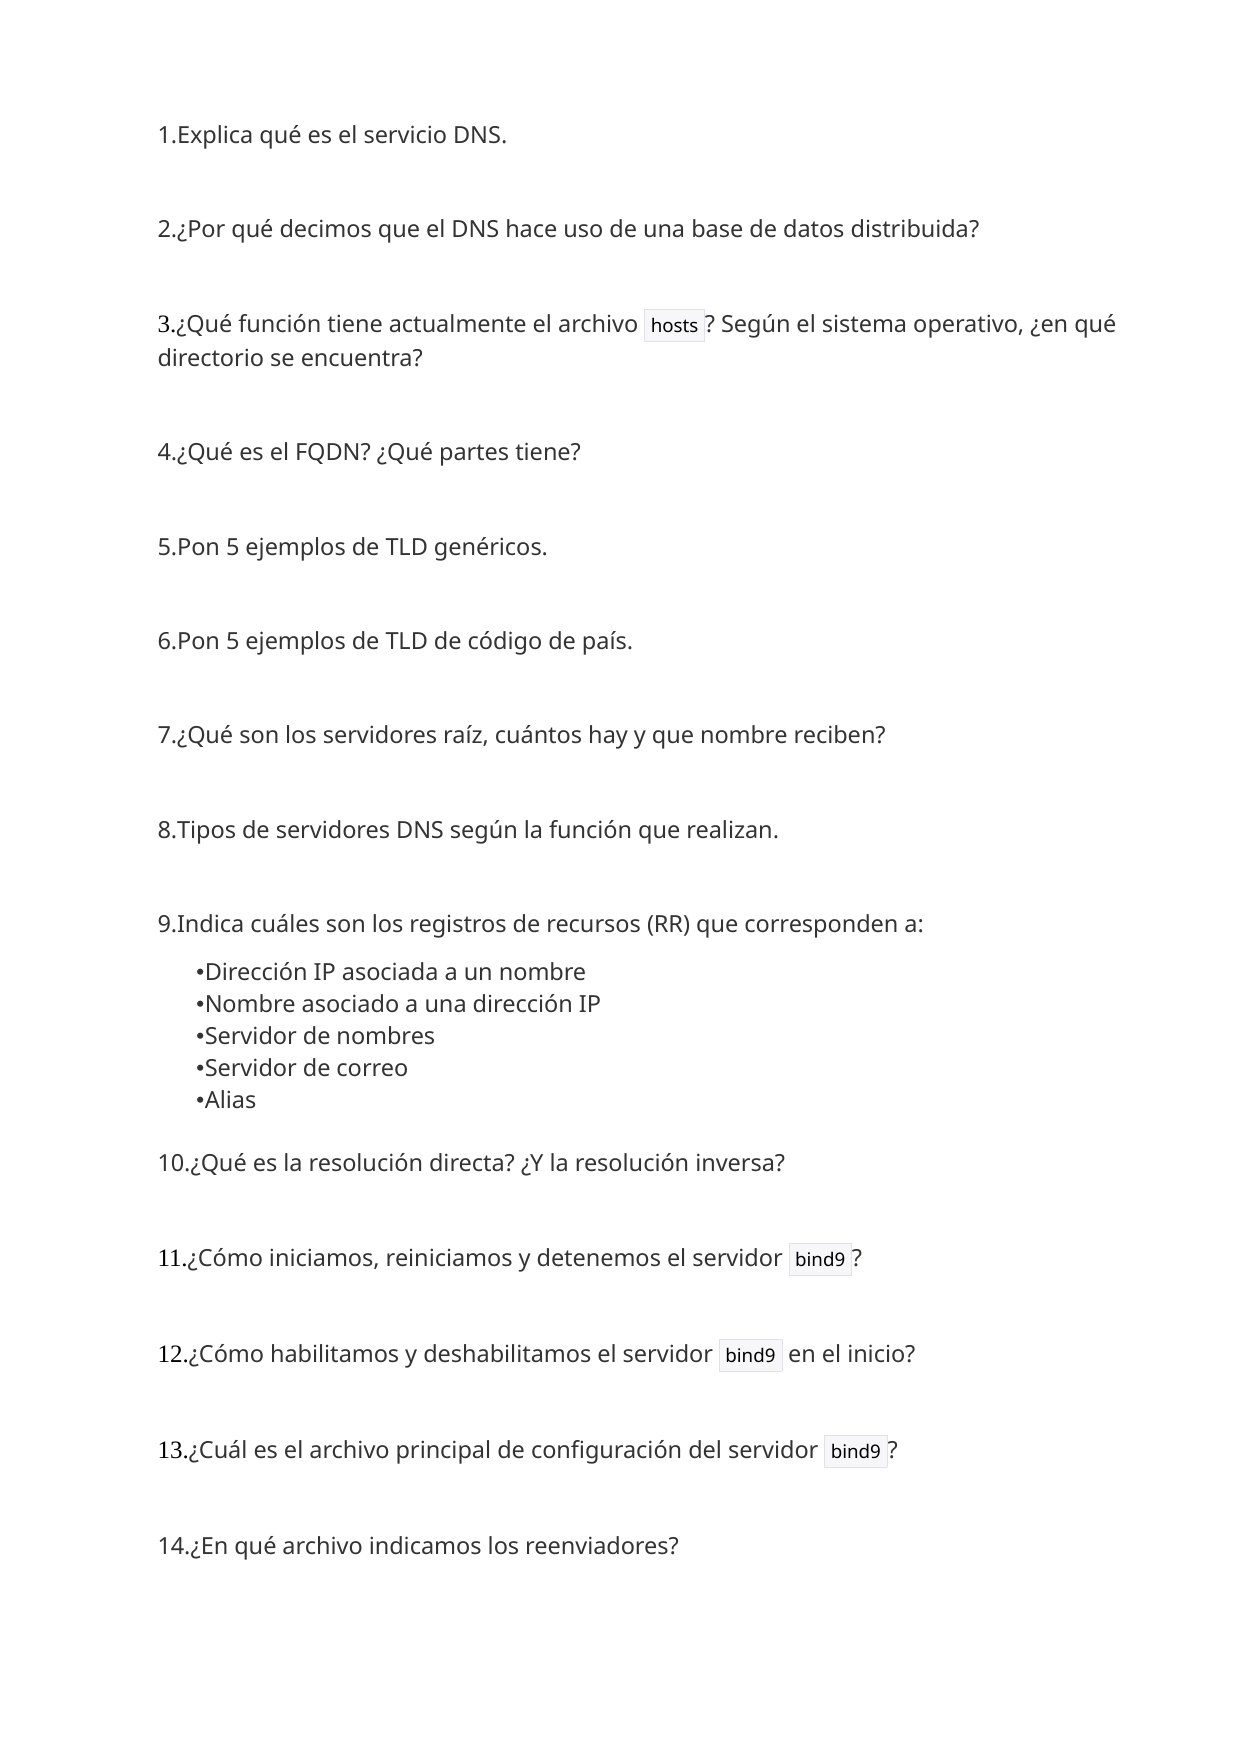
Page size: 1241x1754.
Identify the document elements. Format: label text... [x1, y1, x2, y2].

list ¿Por qué decimos que el DNS hace uso de una base de datos distribuida? [118, 213, 1122, 244]
list Pon 5 ejemplos de TLD genéricos. [118, 530, 1122, 562]
list Servidor de nombres [118, 1019, 1122, 1051]
list Nombre asociado a una dirección IP [118, 987, 1122, 1019]
list ¿En qué archivo indicamos los reenviadores? [118, 1530, 1122, 1562]
list Alias [118, 1083, 1122, 1115]
list ¿Cómo iniciamos, reiniciamos y detenemos el servidor bind9? [118, 1241, 1122, 1275]
list Tipos de servidores DNS según la función que realizan. [118, 813, 1122, 845]
list Explica qué es el servicio DNS. [118, 118, 1122, 150]
list ¿Qué son los servidores raíz, cuántos hay y que nombre reciben? [118, 719, 1122, 751]
list Indica cuáles son los registros de recursos (RR) que corresponden a: [118, 908, 1122, 940]
list ¿Cómo habilitamos y deshabilitamos el servidor bind9 en el inicio? [118, 1337, 1122, 1371]
list ¿Cuál es el archivo principal de configuración del servidor bind9? [118, 1433, 1122, 1467]
list Pon 5 ejemplos de TLD de código de país. [118, 624, 1122, 656]
list ¿Qué es la resolución directa? ¿Y la resolución inversa? [118, 1146, 1122, 1178]
list ¿Qué es el FQDN? ¿Qué partes tiene? [118, 435, 1122, 467]
list Dirección IP asociada a un nombre [118, 955, 1122, 987]
list Servidor de correo [118, 1051, 1122, 1083]
list ¿Qué función tiene actualmente el archivo hosts? Según el sistema operativo, ¿en qué directorio se encuentra? [118, 307, 1122, 373]
